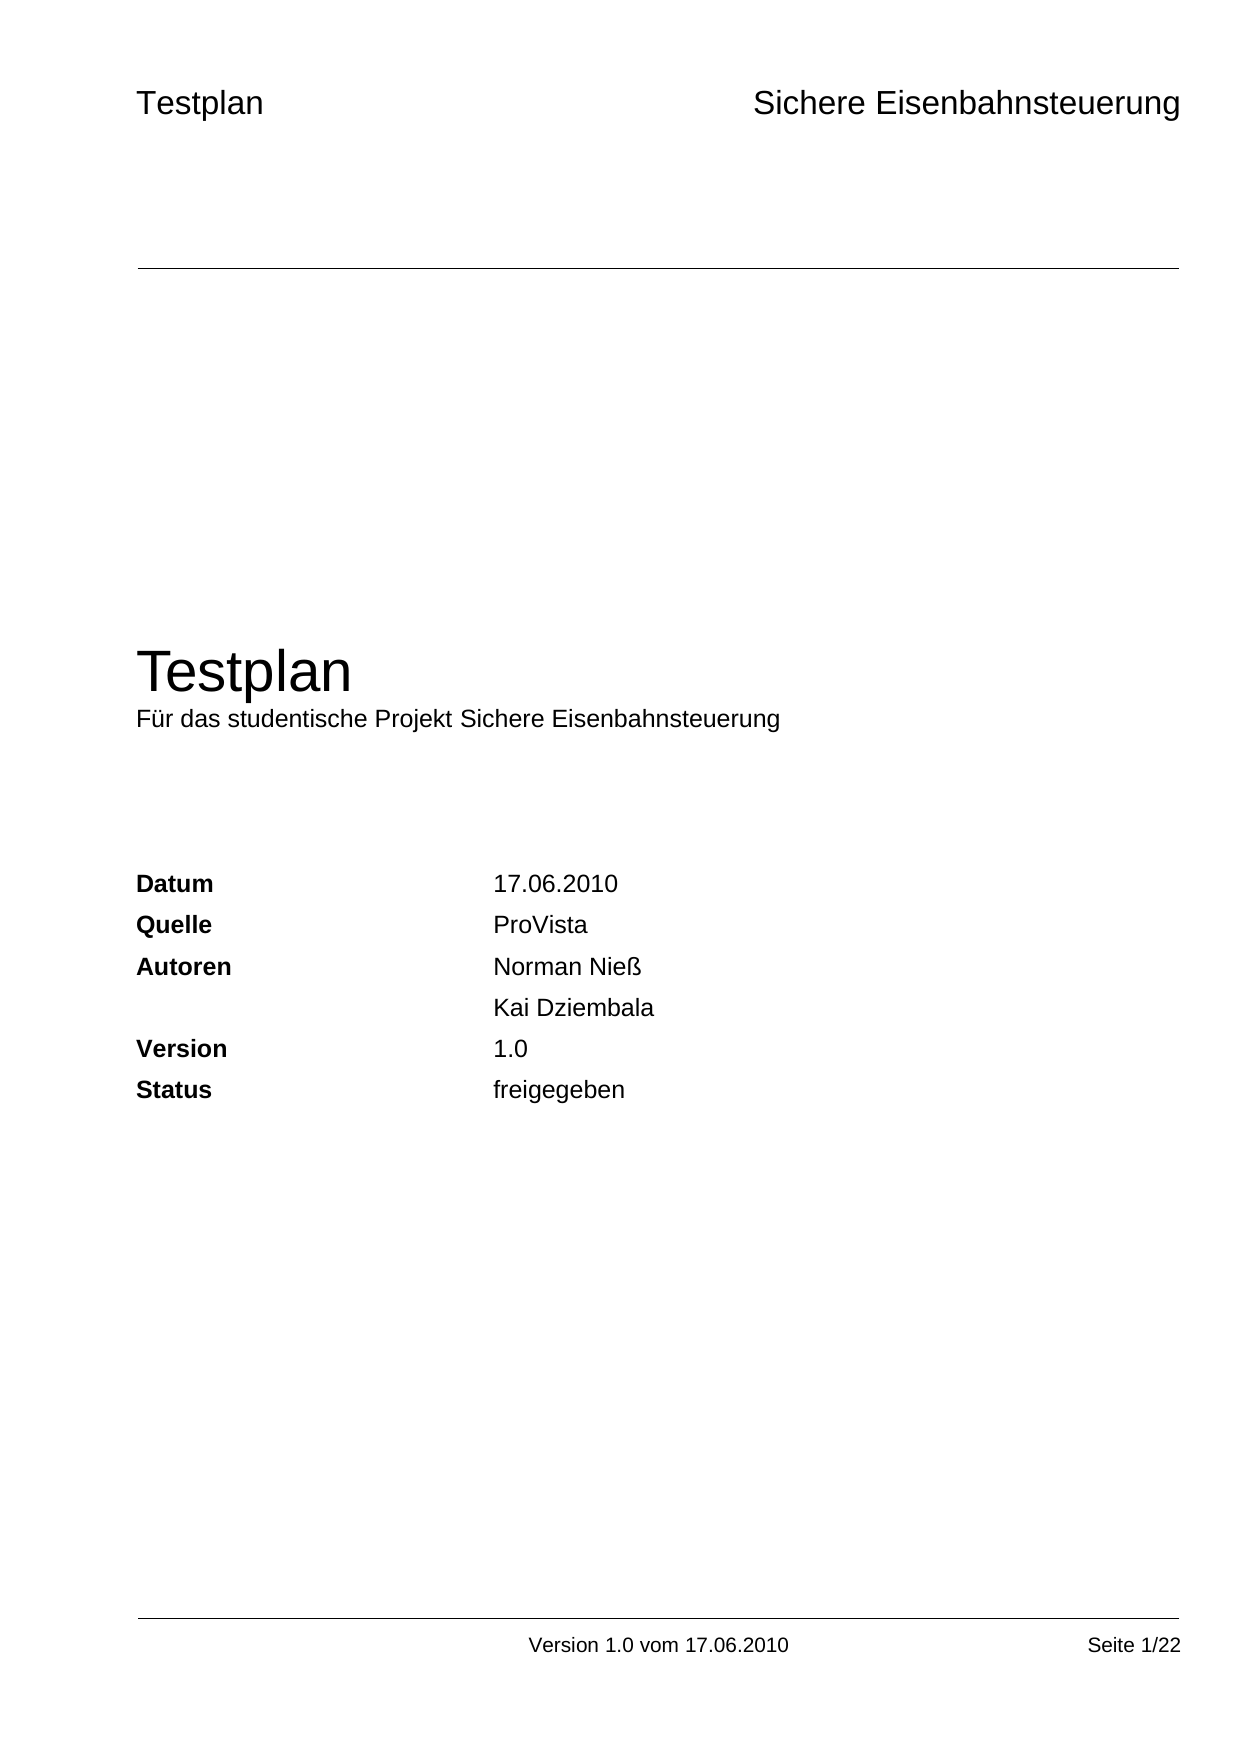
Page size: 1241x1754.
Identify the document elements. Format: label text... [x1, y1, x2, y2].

title Testplan [136, 637, 1181, 704]
text Status freigegeben [136, 1075, 1181, 1104]
text Quelle ProVista [136, 910, 1181, 939]
text Kai Dziembala [136, 993, 1181, 1022]
text Für das studentische Projekt Sichere Eisenbahnsteuerung [136, 704, 1181, 733]
text Autoren Norman Nieß [136, 952, 1181, 980]
text Datum 17.06.2010 [136, 869, 1181, 898]
text Version 1.0 [136, 1034, 1181, 1063]
